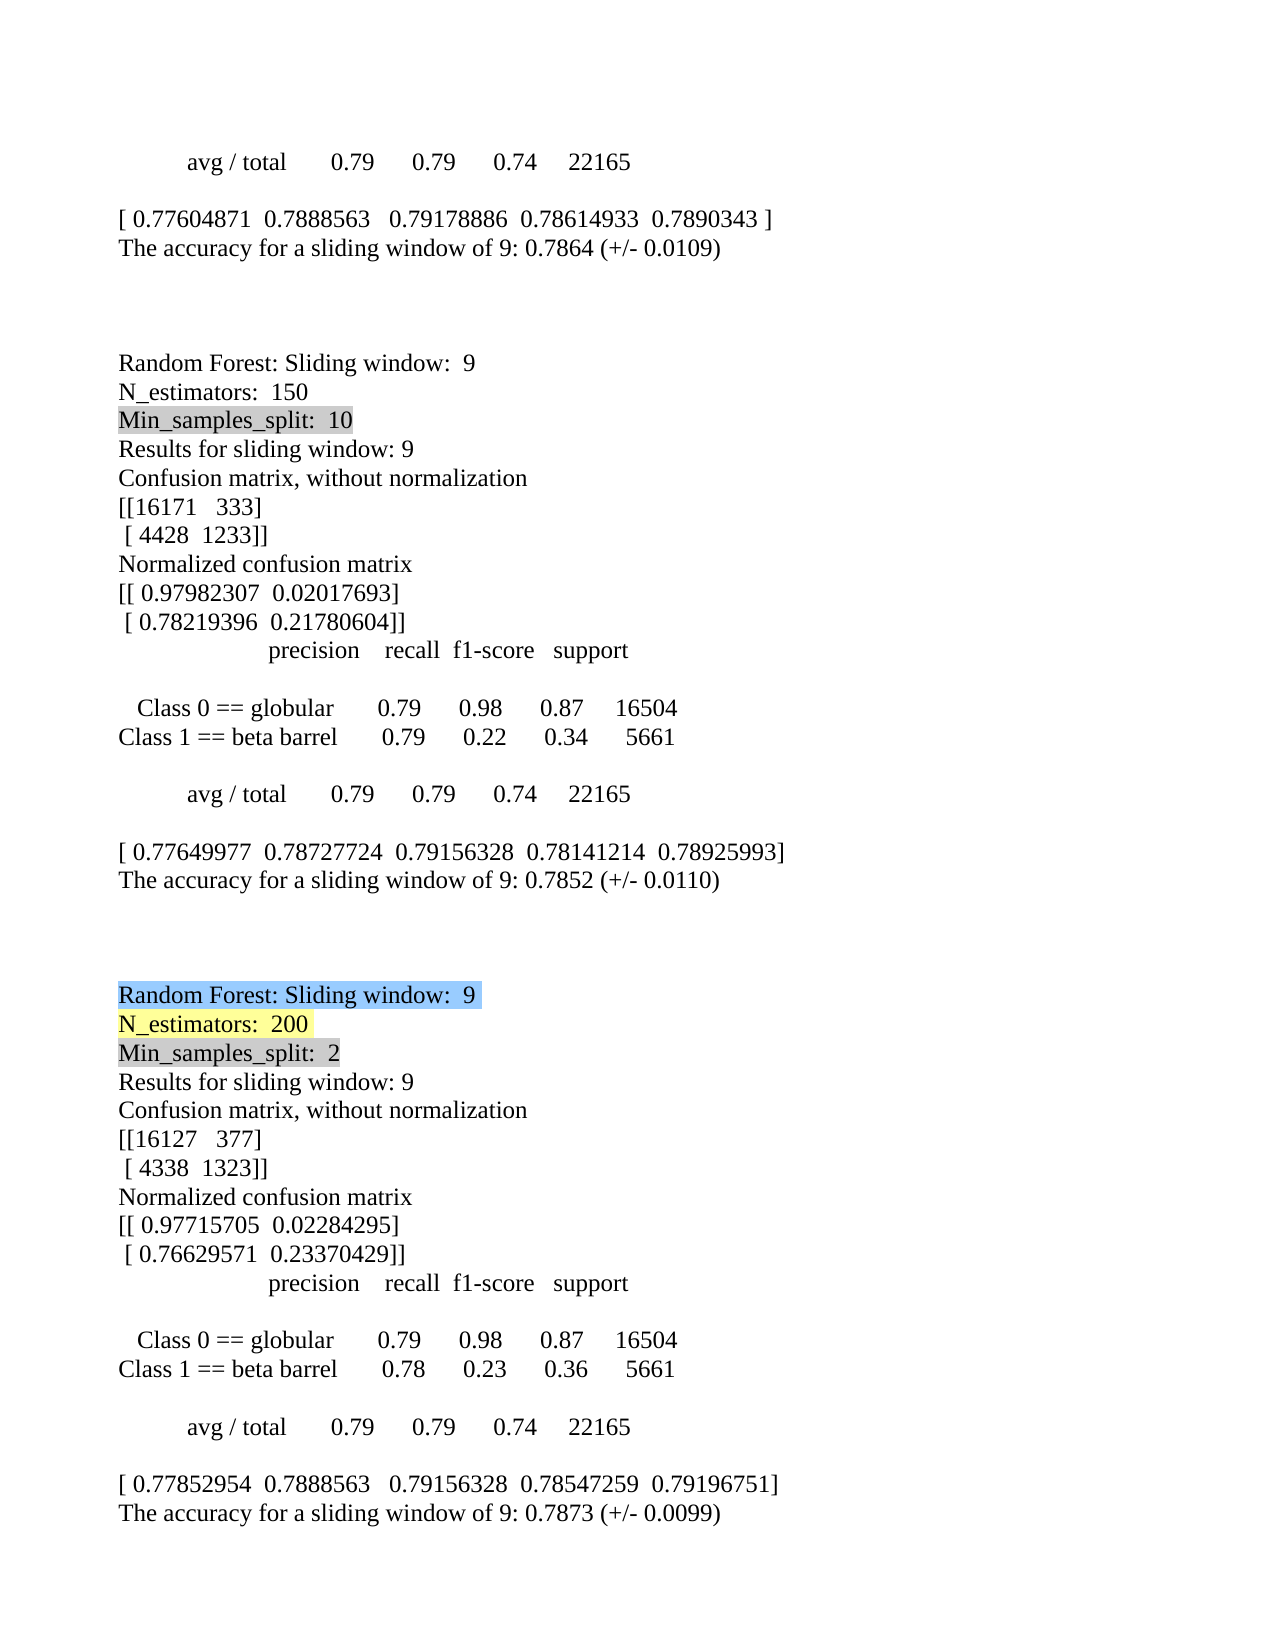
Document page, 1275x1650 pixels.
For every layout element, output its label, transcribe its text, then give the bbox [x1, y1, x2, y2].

text Class 1 == beta barrel 0.78 0.23 0.36 5661 [118, 1354, 1157, 1383]
text [[16171 333] [118, 492, 1157, 521]
text [ 0.76629571 0.23370429]] [118, 1239, 1157, 1268]
text The accuracy for a sliding window of 9: 0.7873 (+/- 0.0099) [118, 1498, 1157, 1527]
text [ 4338 1323]] [118, 1153, 1157, 1182]
text Min_samples_split: 10 [118, 406, 1157, 434]
text N_estimators: 200 [118, 1009, 1157, 1038]
text Class 0 == globular 0.79 0.98 0.87 16504 [118, 1326, 1157, 1354]
text Min_samples_split: 2 [118, 1038, 1157, 1067]
text [ 4428 1233]] [118, 521, 1157, 549]
text precision recall f1-score support [118, 636, 1157, 664]
text avg / total 0.79 0.79 0.74 22165 [118, 147, 1157, 176]
text precision recall f1-score support [118, 1268, 1157, 1297]
text Confusion matrix, without normalization [118, 1096, 1157, 1124]
text Confusion matrix, without normalization [118, 463, 1157, 492]
text [[ 0.97715705 0.02284295] [118, 1211, 1157, 1239]
text Random Forest: Sliding window: 9 [118, 981, 1157, 1009]
text Random Forest: Sliding window: 9 [118, 348, 1157, 377]
text Class 0 == globular 0.79 0.98 0.87 16504 [118, 693, 1157, 722]
text avg / total 0.79 0.79 0.74 22165 [118, 779, 1157, 808]
text [[16127 377] [118, 1124, 1157, 1153]
text Results for sliding window: 9 [118, 434, 1157, 463]
text [ 0.77649977 0.78727724 0.79156328 0.78141214 0.78925993] [118, 837, 1157, 866]
text Results for sliding window: 9 [118, 1067, 1157, 1096]
text [ 0.77604871 0.7888563 0.79178886 0.78614933 0.7890343 ] [118, 204, 1157, 233]
text [ 0.77852954 0.7888563 0.79156328 0.78547259 0.79196751] [118, 1469, 1157, 1498]
text N_estimators: 150 [118, 377, 1157, 406]
text Normalized confusion matrix [118, 1182, 1157, 1211]
text avg / total 0.79 0.79 0.74 22165 [118, 1412, 1157, 1441]
text Class 1 == beta barrel 0.79 0.22 0.34 5661 [118, 722, 1157, 751]
text The accuracy for a sliding window of 9: 0.7864 (+/- 0.0109) [118, 233, 1157, 262]
text Normalized confusion matrix [118, 549, 1157, 578]
text [ 0.78219396 0.21780604]] [118, 607, 1157, 636]
text The accuracy for a sliding window of 9: 0.7852 (+/- 0.0110) [118, 866, 1157, 894]
text [[ 0.97982307 0.02017693] [118, 578, 1157, 607]
